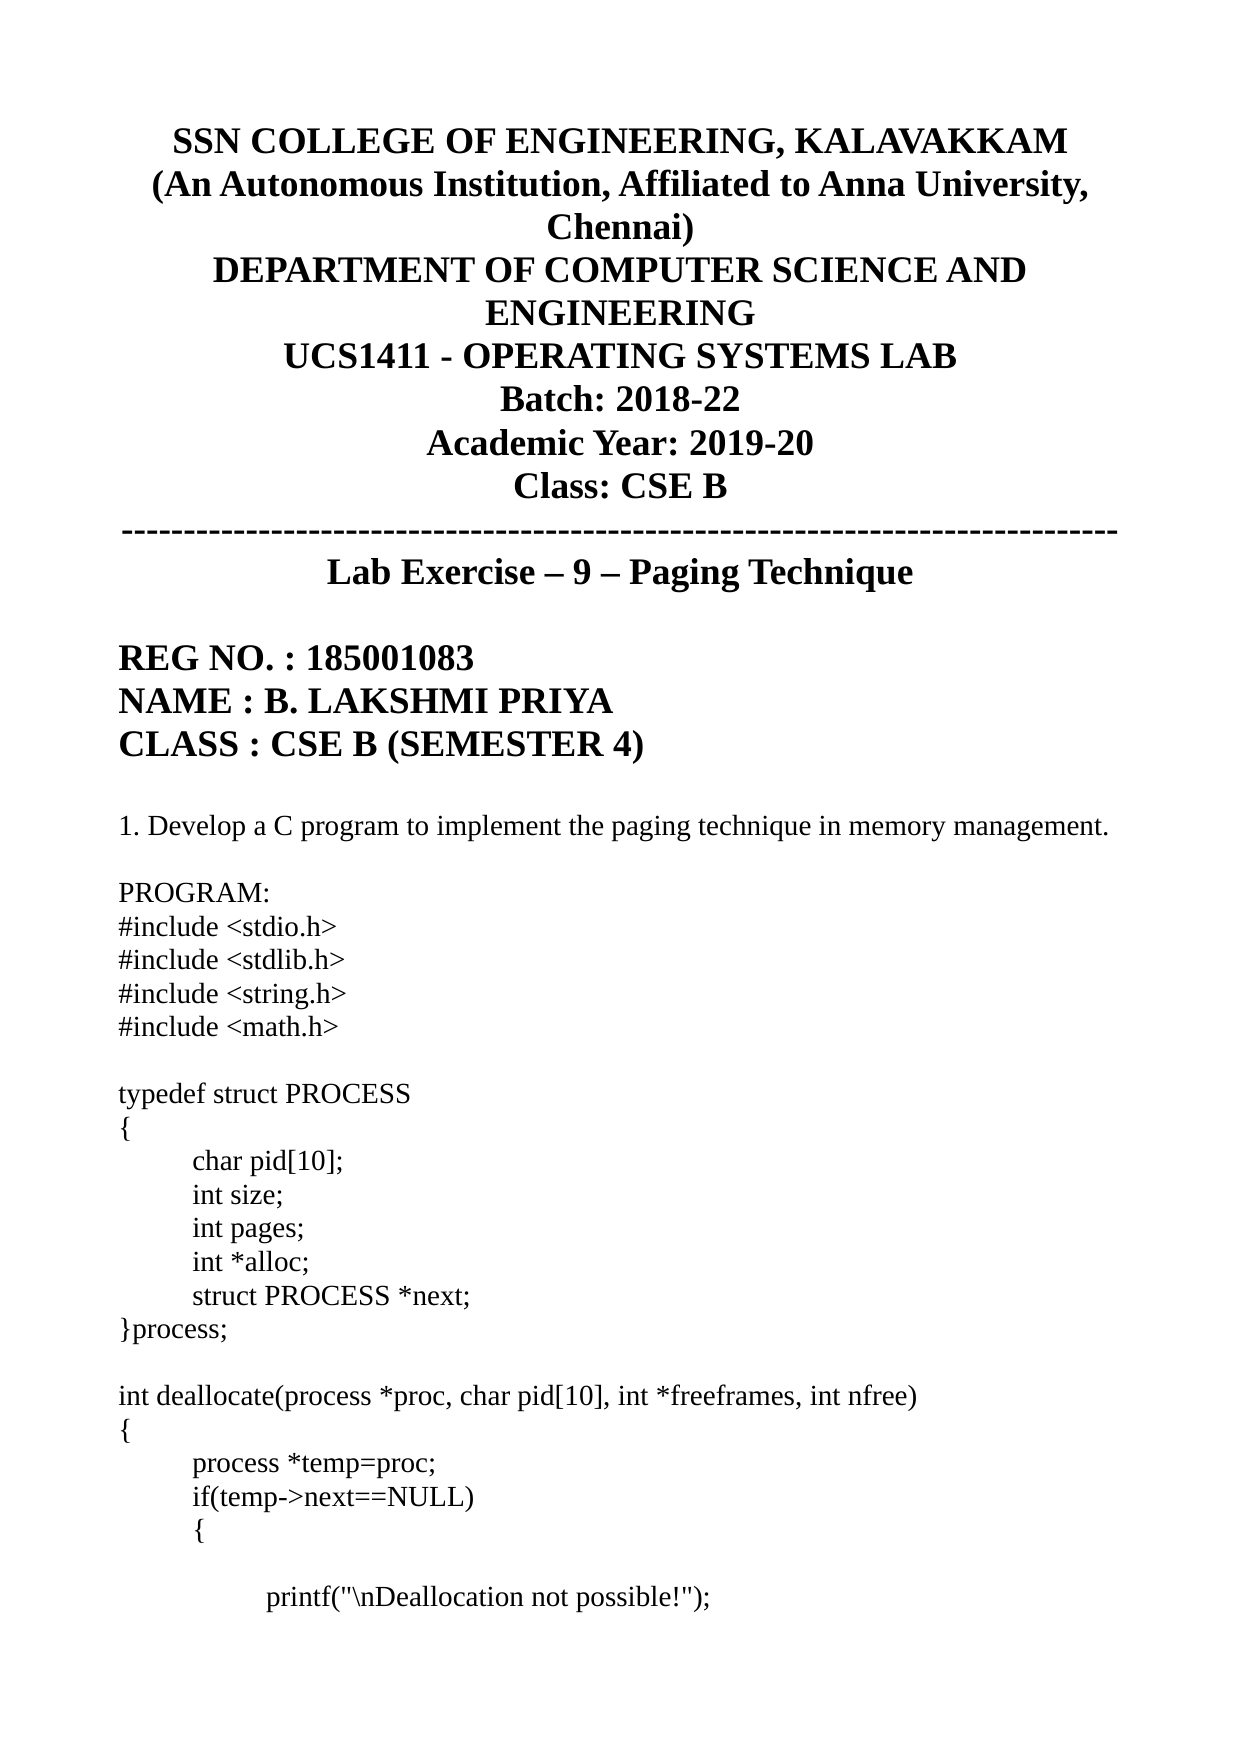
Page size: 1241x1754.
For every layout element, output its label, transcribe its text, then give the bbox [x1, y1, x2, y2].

text CLASS : CSE B (SEMESTER 4) [118, 722, 1122, 765]
text Class: CSE B [118, 463, 1122, 506]
text if(temp->next==NULL) [118, 1479, 1122, 1512]
text #include <stdlib.h> [118, 942, 1122, 976]
text Academic Year: 2019-20 [118, 420, 1122, 463]
text Lab Exercise – 9 – Paging Technique [118, 549, 1122, 592]
text #include <string.h> [118, 976, 1122, 1009]
text DEPARTMENT OF COMPUTER SCIENCE AND ENGINEERING [118, 247, 1122, 334]
text int *alloc; [118, 1244, 1122, 1278]
text }process; [118, 1311, 1122, 1345]
text int size; [118, 1177, 1122, 1211]
text NAME : B. LAKSHMI PRIYA [118, 679, 1122, 722]
text #include <stdio.h> [118, 909, 1122, 942]
text (An Autonomous Institution, Affiliated to Anna University, Chennai) [118, 161, 1122, 247]
text UCS1411 - OPERATING SYSTEMS LAB [118, 334, 1122, 377]
text char pid[10]; [118, 1143, 1122, 1177]
text 1. Develop a C program to implement the paging technique in memory management. [118, 808, 1122, 842]
text SSN COLLEGE OF ENGINEERING, KALAVAKKAM [118, 118, 1122, 161]
text process *temp=proc; [118, 1445, 1122, 1479]
text { [118, 1512, 1122, 1546]
text Batch: 2018-22 [118, 377, 1122, 420]
text #include <math.h> [118, 1009, 1122, 1043]
text struct PROCESS *next; [118, 1278, 1122, 1311]
text REG NO. : 185001083 [118, 636, 1122, 679]
text typedef struct PROCESS [118, 1076, 1122, 1110]
text { [118, 1412, 1122, 1445]
text printf("\nDeallocation not possible!"); [118, 1579, 1122, 1613]
text { [118, 1110, 1122, 1143]
text int deallocate(process *proc, char pid[10], int *freeframes, int nfree) [118, 1378, 1122, 1412]
text PROGRAM: [118, 875, 1122, 909]
text -------------------------------------------------------------------------------- [118, 506, 1122, 549]
text int pages; [118, 1211, 1122, 1244]
